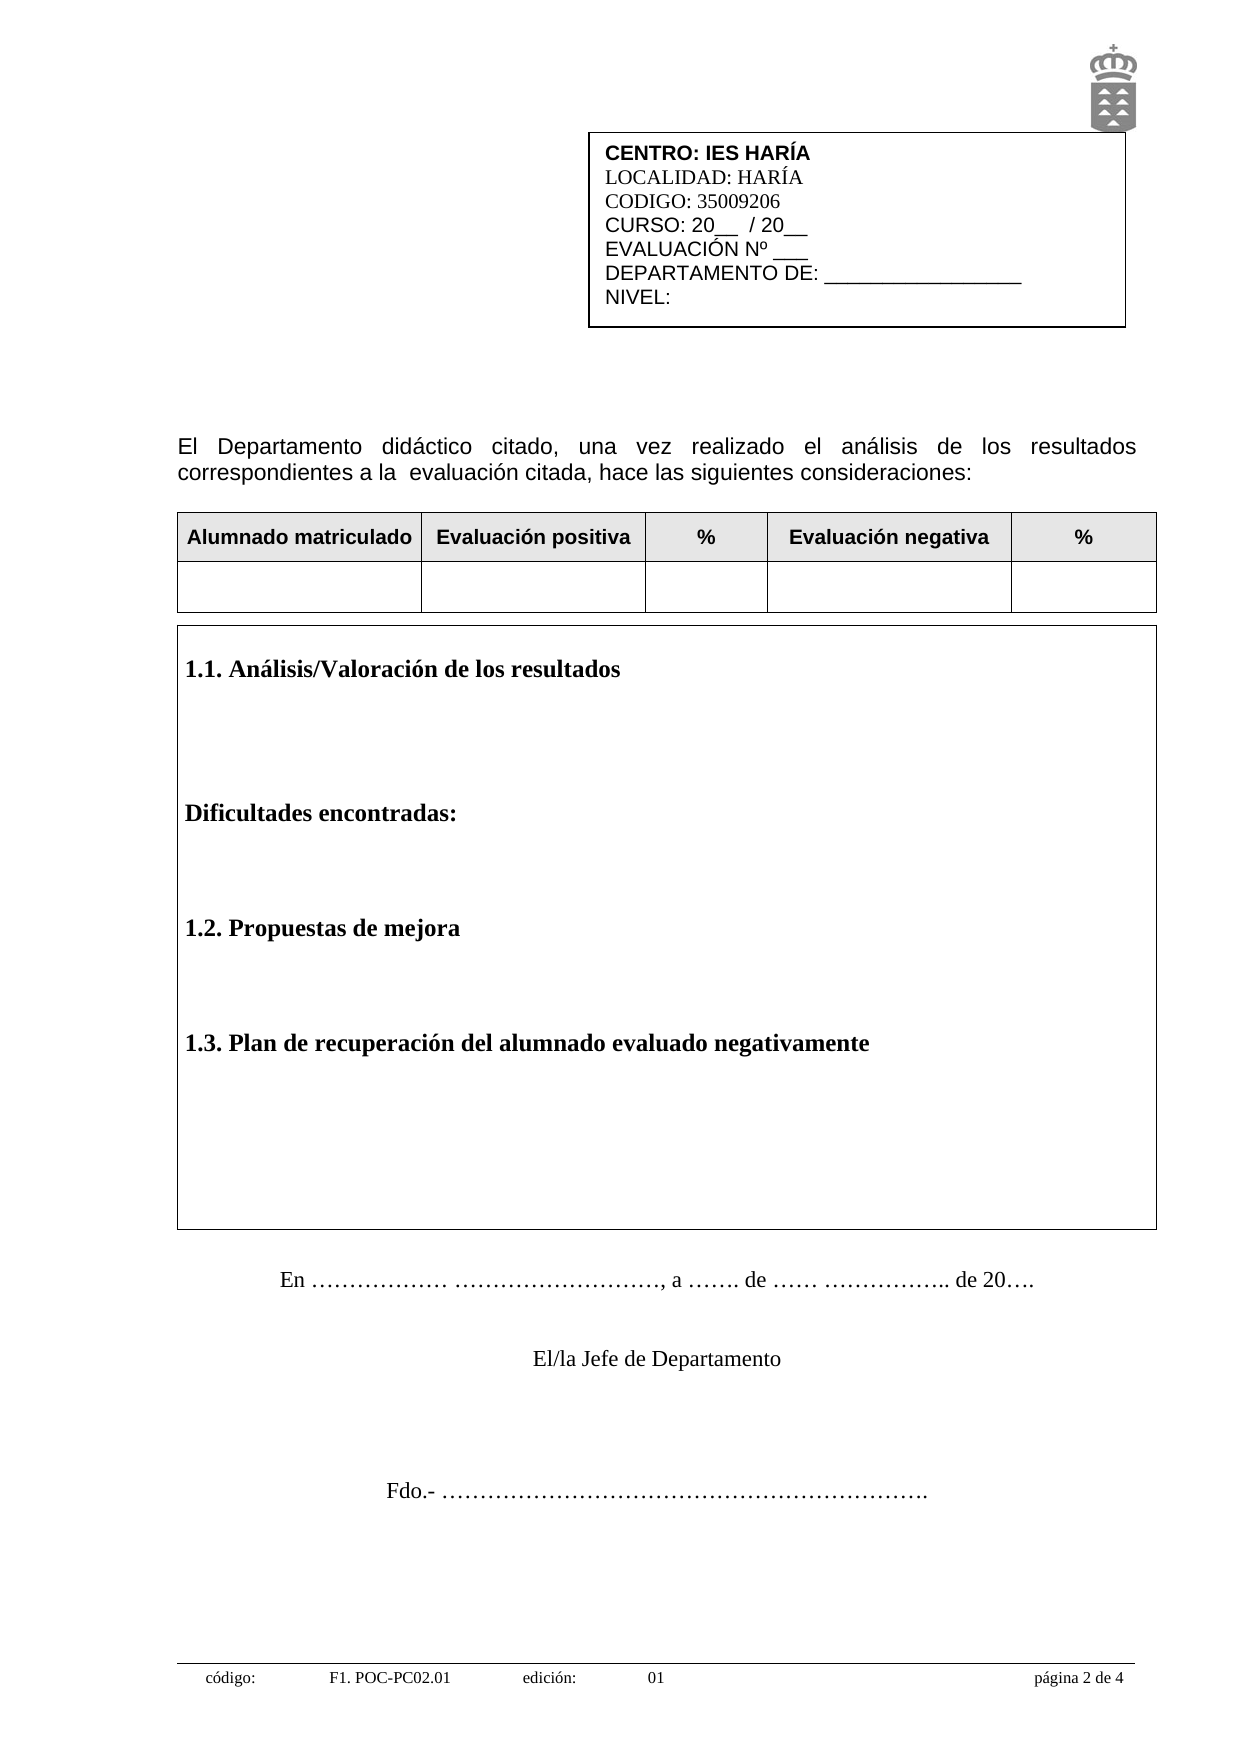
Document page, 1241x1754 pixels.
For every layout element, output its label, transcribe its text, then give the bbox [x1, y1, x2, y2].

table_cell [178, 562, 421, 612]
text CODIGO: 35009206 [605, 189, 1110, 213]
table_header Alumnado matriculado [178, 513, 421, 561]
table_header % [646, 513, 767, 561]
text El Departamento didáctico citado, una vez realizado el análisis de los resultados correspondientes a la evaluación citada, hace las siguientes consideraciones: [177, 433, 1137, 486]
text EVALUACIÓN Nº ___ [605, 237, 1110, 261]
text LOCALIDAD: HARÍA [605, 164, 1110, 189]
text En ……………… ………………………, a ……. de …… …………….. de 20…. [177, 1266, 1137, 1293]
table_cell [768, 562, 1011, 612]
text CURSO: 20__ / 20__ [605, 213, 1110, 237]
table_header % [1012, 513, 1156, 561]
text CENTRO: IES HARÍA [605, 141, 1110, 164]
picture [1090, 44, 1137, 133]
table_cell [646, 562, 767, 612]
text Fdo.- ………………………………………………………. [177, 1477, 1137, 1503]
table_header 1.1. Análisis/Valoración de los resultados Dificultades encontradas: 1.2. Propuestas de mejora 1.3. Plan de recuperación del alumnado evaluado negativamente [178, 626, 1156, 1229]
table_header Evaluación negativa [768, 513, 1011, 561]
text NIVEL: [605, 284, 1110, 308]
text DEPARTAMENTO DE: _________________ [605, 261, 1110, 284]
table_cell [1012, 562, 1156, 612]
text El/la Jefe de Departamento [177, 1345, 1137, 1372]
table_cell [422, 562, 645, 612]
table_header Evaluación positiva [422, 513, 645, 561]
